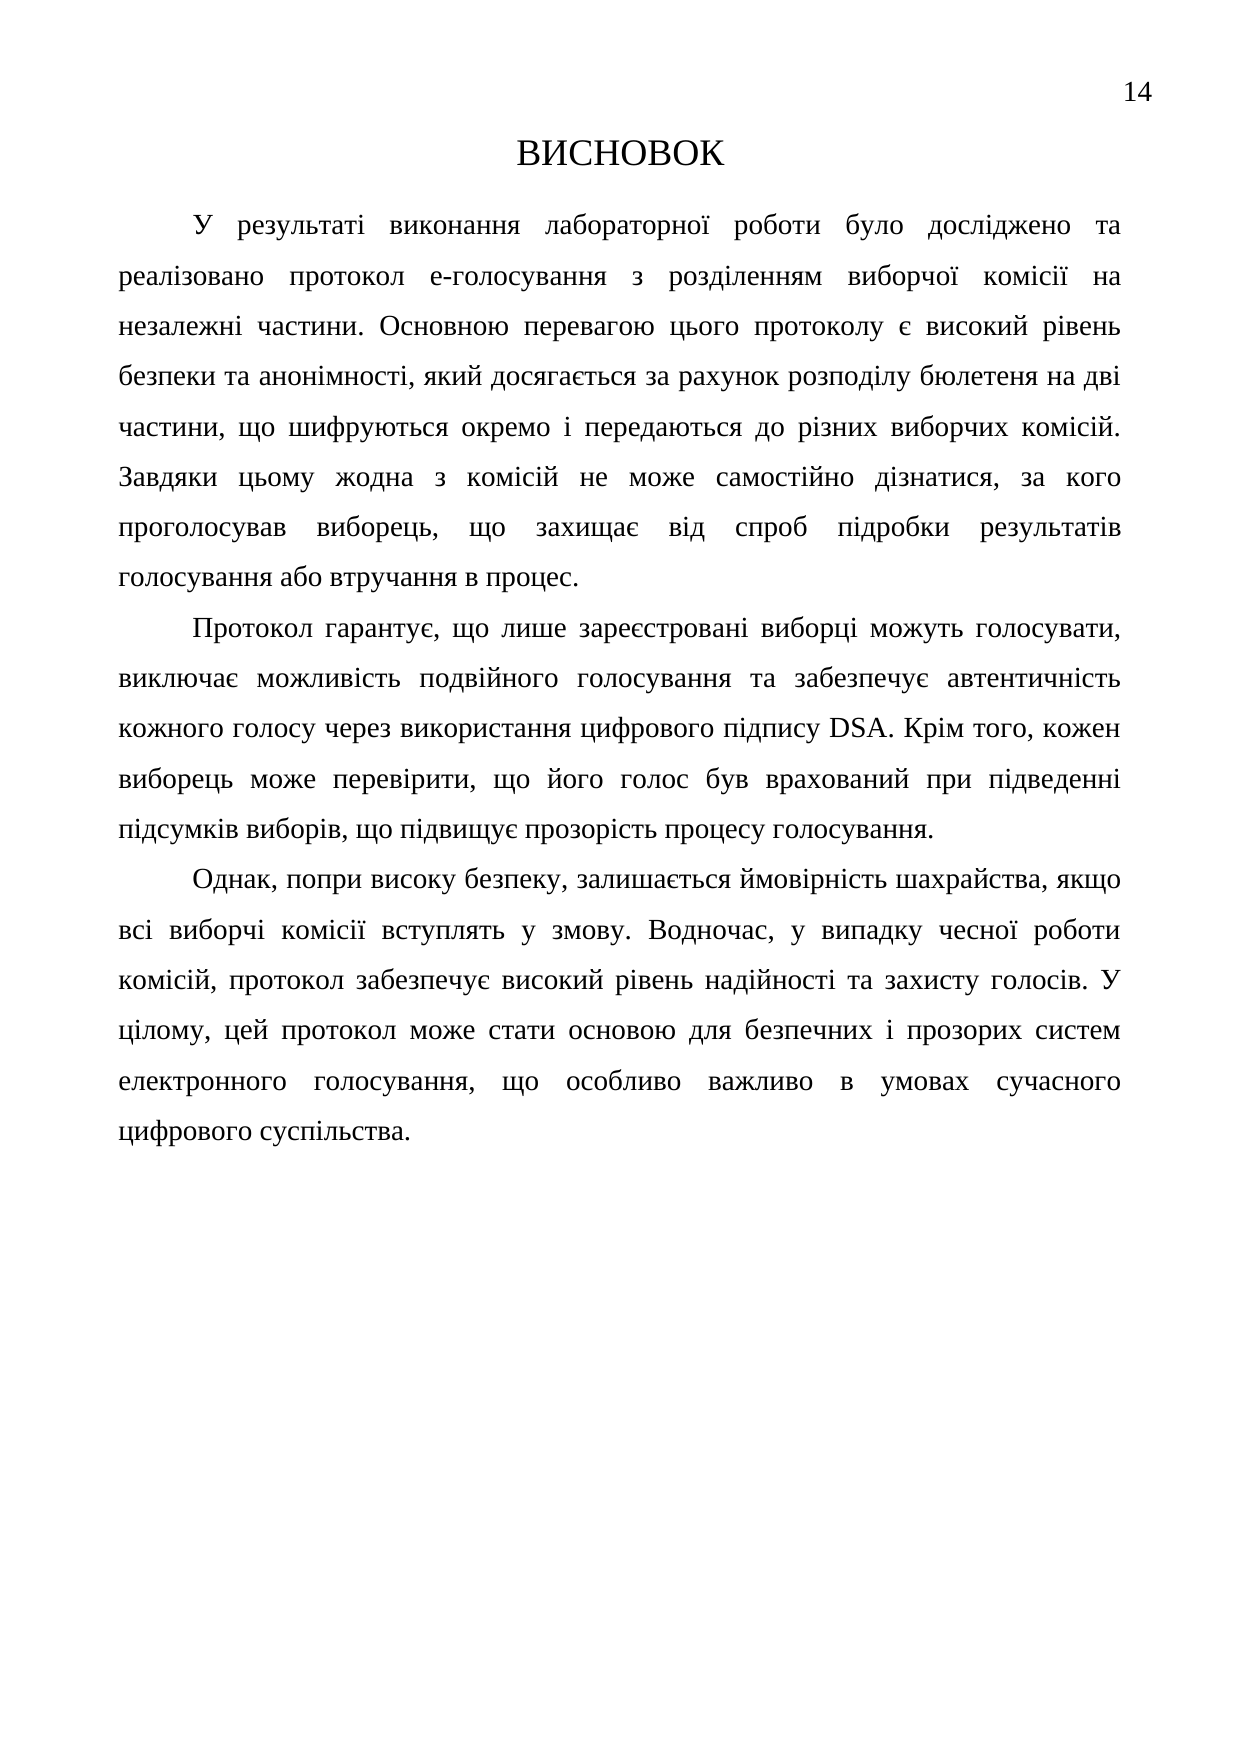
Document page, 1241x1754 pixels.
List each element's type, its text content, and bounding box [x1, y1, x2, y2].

text Протокол гарантує, що лише зареєстровані виборці можуть голосувати, виключає можливість подвійного голосування та забезпечує автентичність кожного голосу через використання цифрового підпису DSA. Крім того, кожен виборець може перевірити, що його голос був врахований при підведенні підсумків виборів, що підвищує прозорість процесу голосування. [118, 610, 1122, 845]
subtitle Висновок [118, 130, 1122, 173]
text Однак, попри високу безпеку, залишається ймовірність шахрайства, якщо всі виборчі комісії вступлять у змову. Водночас, у випадку чесної роботи комісій, протокол забезпечує високий рівень надійності та захисту голосів. У цілому, цей протокол може стати основою для безпечних і прозорих систем електронного голосування, що особливо важливо в умовах сучасного цифрового суспільства. [118, 861, 1122, 1147]
text У результаті виконання лабораторної роботи було досліджено та реалізовано протокол е-голосування з розділенням виборчої комісії на незалежні частини. Основною перевагою цього протоколу є високий рівень безпеки та анонімності, який досягається за рахунок розподілу бюлетеня на дві частини, що шифруються окремо і передаються до різних виборчих комісій. Завдяки цьому жодна з комісій не може самостійно дізнатися, за кого проголосував виборець, що захищає від спроб підробки результатів голосування або втручання в процес. [118, 207, 1122, 593]
